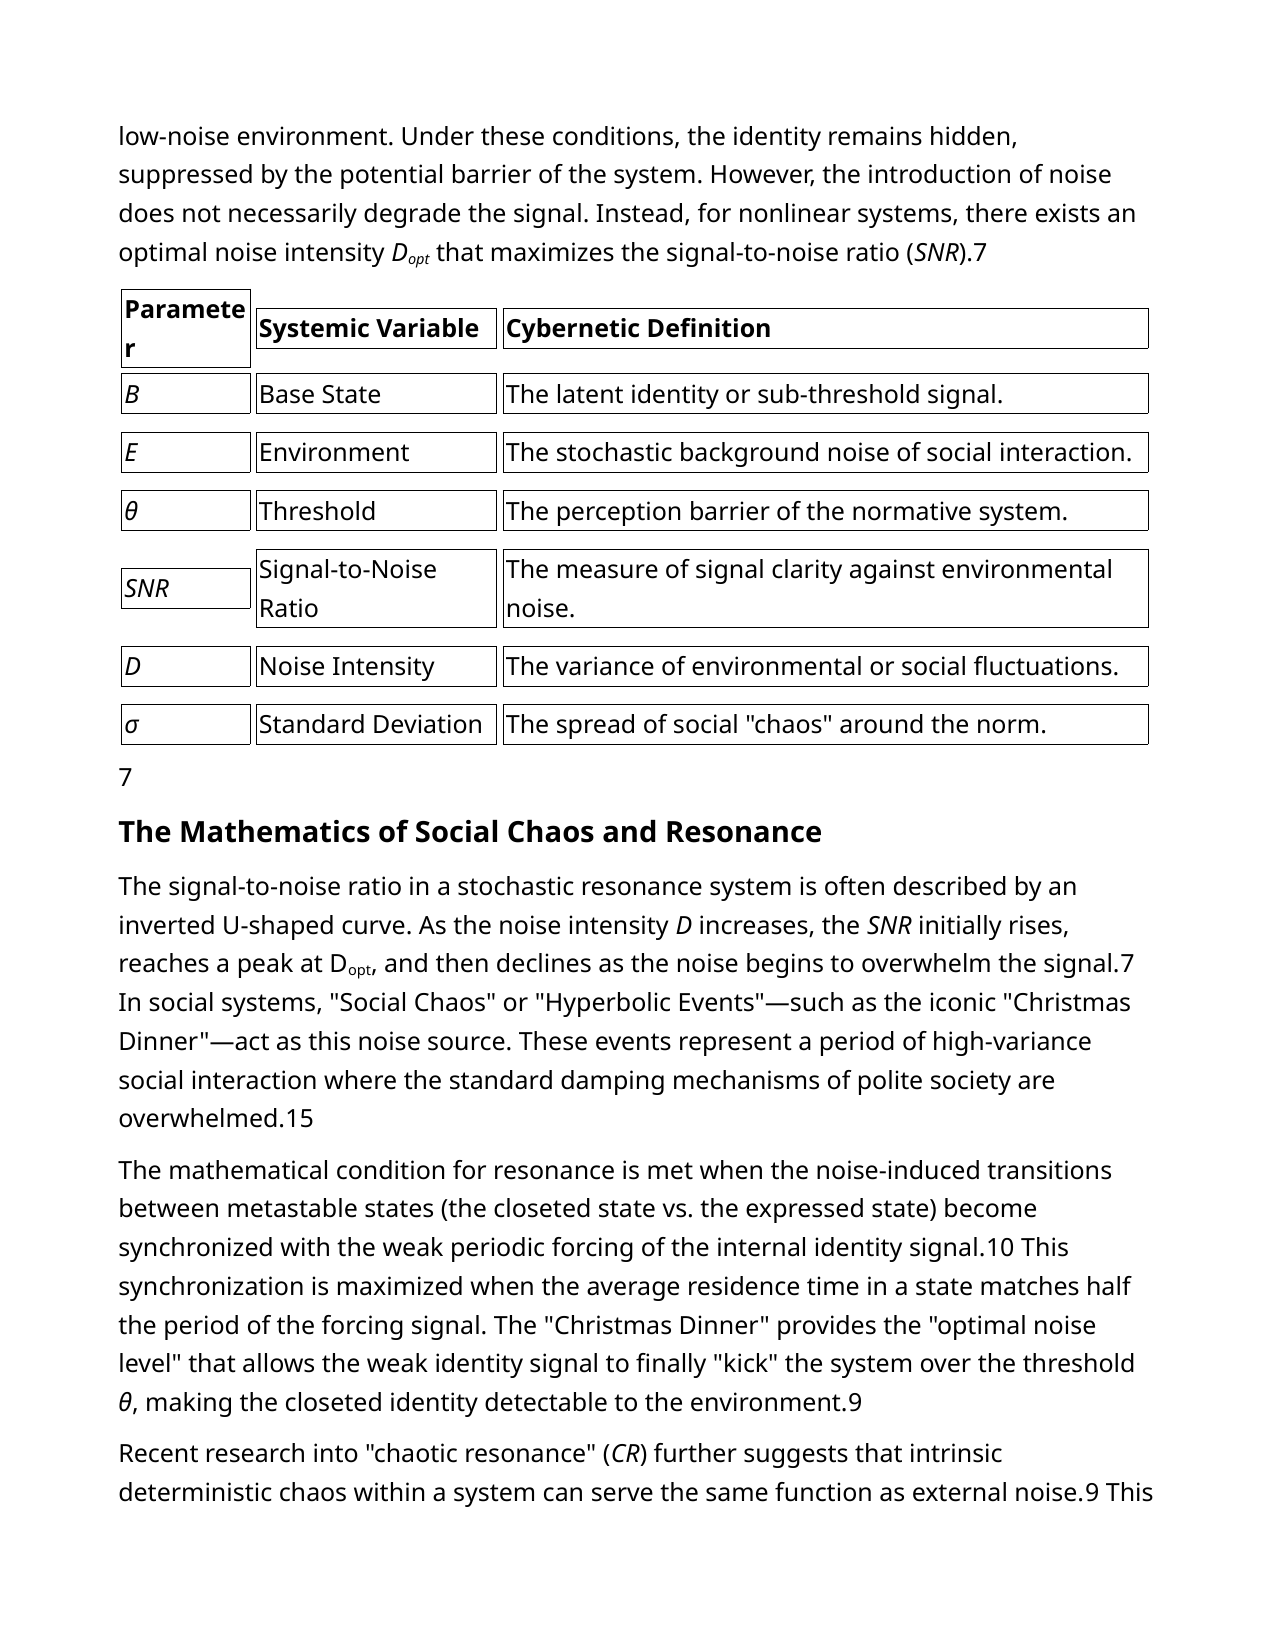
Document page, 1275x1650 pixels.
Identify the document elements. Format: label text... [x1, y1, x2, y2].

text low-noise environment. Under these conditions, the identity remains hidden, suppressed by the potential barrier of the system. However, the introduction of noise does not necessarily degrade the signal. Instead, for nonlinear systems, there exists an optimal noise intensity Dopt that maximizes the signal-to-noise ratio (SNR).7 [118, 118, 1157, 268]
table_header Systemic Variable [253, 286, 499, 370]
subtitle The Mathematics of Social Chaos and Resonance [118, 811, 1157, 851]
table_cell The variance of environmental or social fluctuations. [500, 643, 1151, 701]
table_cell θ [118, 487, 253, 546]
text Recent research into "chaotic resonance" (CR) further suggests that intrinsic deterministic chaos within a system can serve the same function as external noise.9 This [118, 1436, 1157, 1509]
table_cell σ [118, 701, 253, 760]
text The signal-to-noise ratio in a stochastic resonance system is often described by an inverted U-shaped curve. As the noise intensity D increases, the SNR initially rises, reaches a peak at Dopt, and then declines as the noise begins to overwhelm the signal.7 In social systems, "Social Chaos" or "Hyperbolic Events"—such as the iconic "Christmas Dinner"—act as this noise source. These events represent a period of high-variance social interaction where the standard damping mechanisms of polite society are overwhelmed.15 [118, 869, 1157, 1135]
table_header Parameter [118, 286, 253, 370]
table_cell The latent identity or sub-threshold signal. [500, 370, 1151, 429]
table_cell SNR [118, 546, 253, 643]
table_cell Environment [253, 429, 499, 487]
table_cell D [118, 643, 253, 701]
table_cell Noise Intensity [253, 643, 499, 701]
table_cell B [118, 370, 253, 429]
table_cell E [118, 429, 253, 487]
table_cell Signal-to-Noise Ratio [253, 546, 499, 643]
table_cell Base State [253, 370, 499, 429]
text 7 [118, 760, 1157, 794]
table_cell The spread of social "chaos" around the norm. [500, 701, 1151, 760]
table_cell The perception barrier of the normative system. [500, 487, 1151, 546]
table_cell Standard Deviation [253, 701, 499, 760]
table_cell Threshold [253, 487, 499, 546]
table_cell The stochastic background noise of social interaction. [500, 429, 1151, 487]
text The mathematical condition for resonance is met when the noise-induced transitions between metastable states (the closeted state vs. the expressed state) become synchronized with the weak periodic forcing of the internal identity signal.10 This synchronization is maximized when the average residence time in a state matches half the period of the forcing signal. The "Christmas Dinner" provides the "optimal noise level" that allows the weak identity signal to finally "kick" the system over the threshold θ, making the closeted identity detectable to the environment.9 [118, 1152, 1157, 1419]
table_cell The measure of signal clarity against environmental noise. [500, 546, 1151, 643]
table_header Cybernetic Definition [500, 286, 1151, 370]
